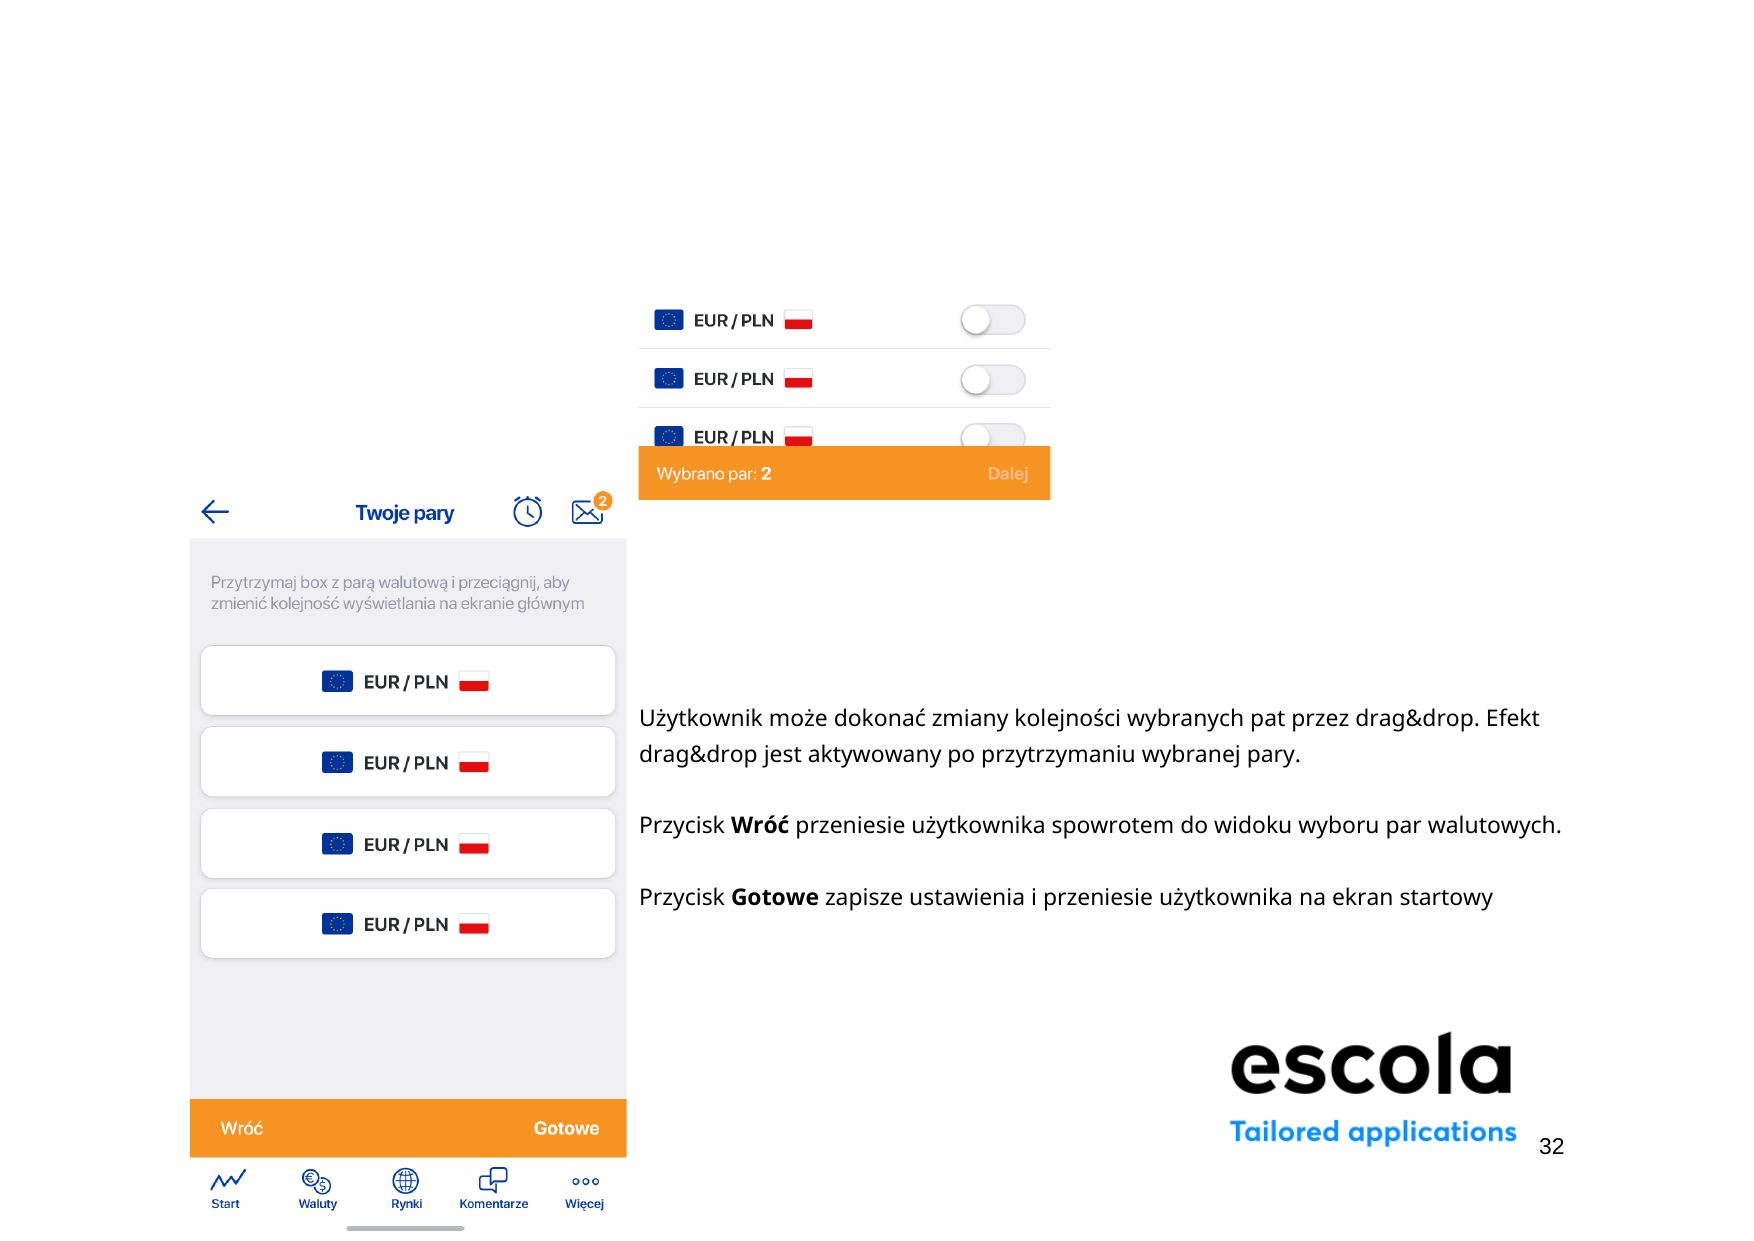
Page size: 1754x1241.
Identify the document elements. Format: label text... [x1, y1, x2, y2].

table_cell Użytkownik może dokonać zmiany kolejności wybranych pat przez drag&drop. Efekt drag&drop jest aktywowany po przytrzymaniu wybranej pary. Przycisk Wróć przeniesie użytkownika spowrotem do widoku wyboru par walutowych. Przycisk Gotowe zapisze ustawienia i przeniesie użytkownika na ekran startowy [630, 152, 1596, 923]
table_cell [139, 152, 628, 923]
picture [189, 463, 627, 1241]
picture [638, 294, 1051, 500]
picture [1208, 1019, 1531, 1157]
